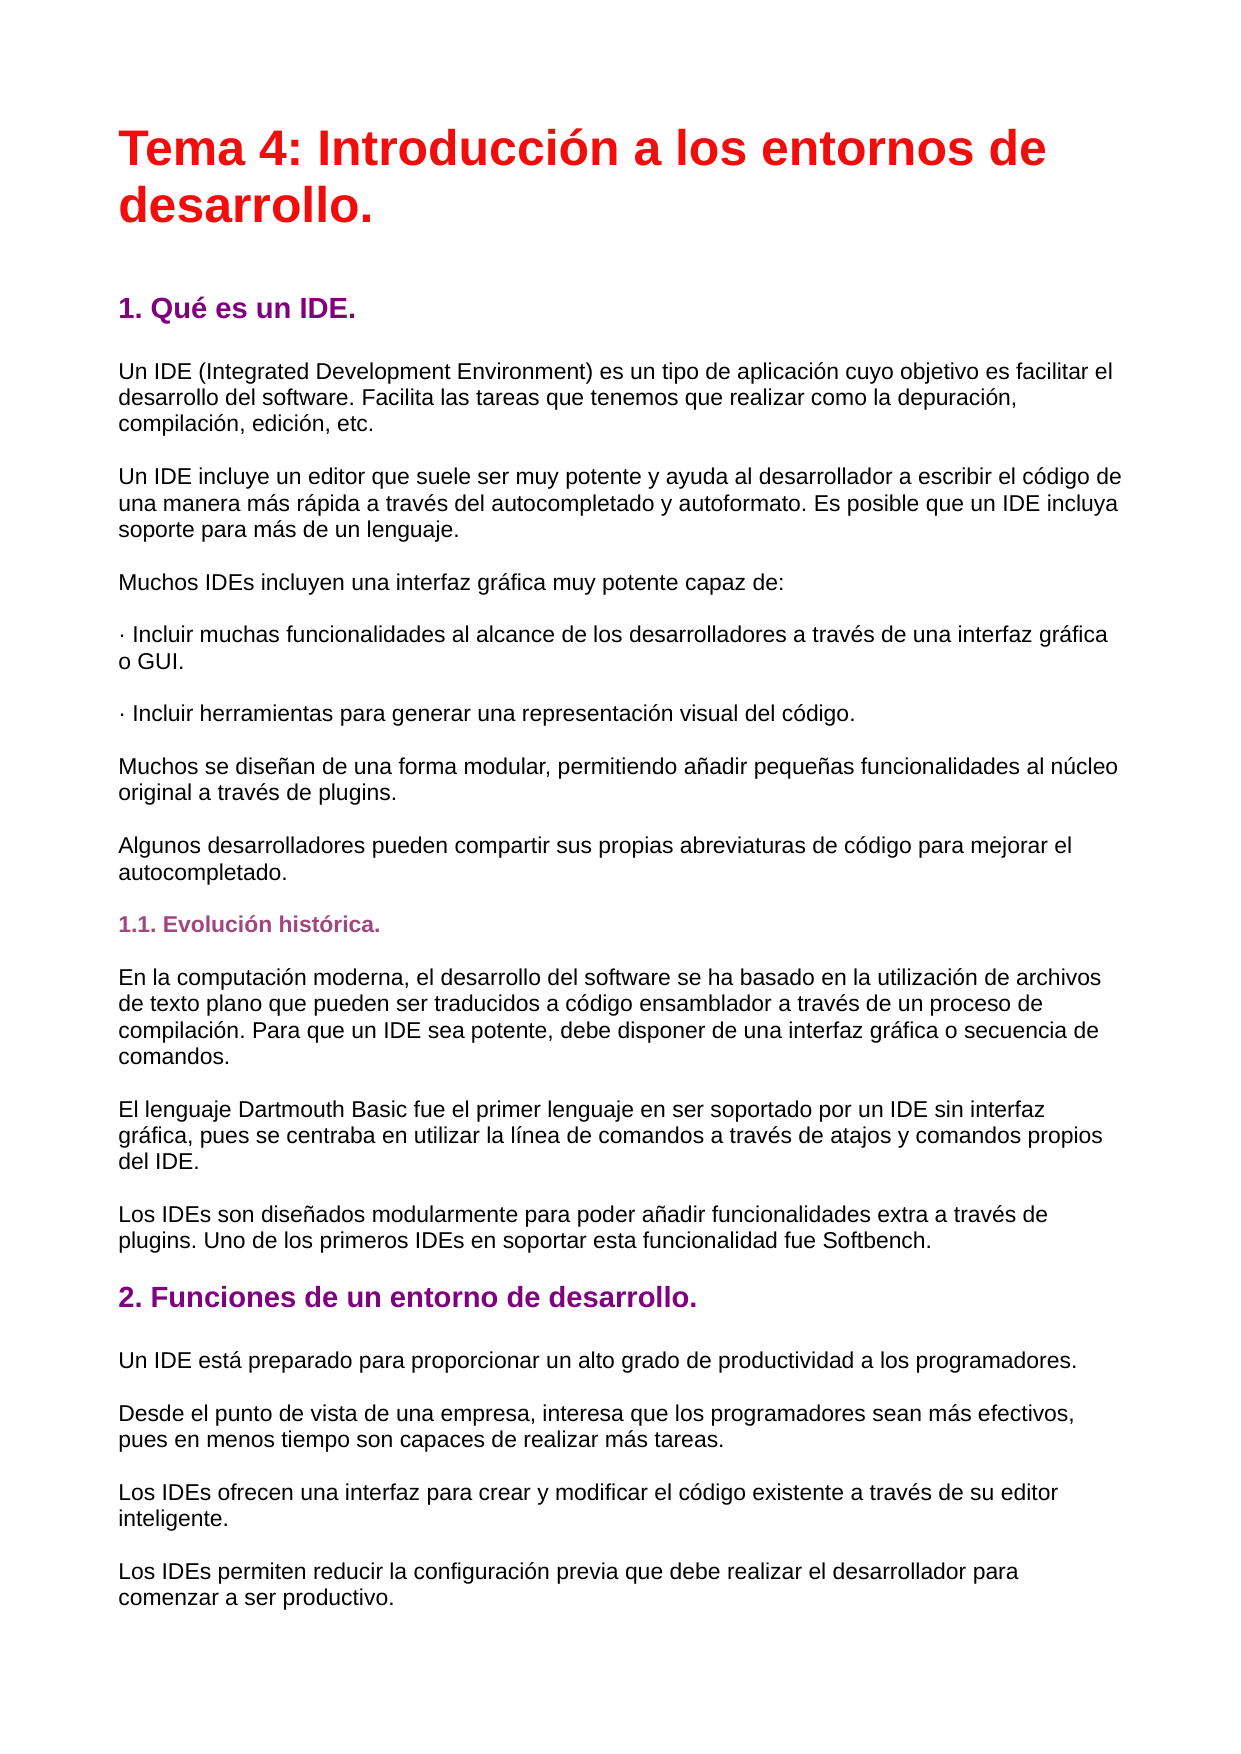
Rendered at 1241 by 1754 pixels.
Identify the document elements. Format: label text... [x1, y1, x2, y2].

text 1.1. Evolución histórica. [118, 911, 1122, 937]
text Los IDEs ofrecen una interfaz para crear y modificar el código existente a través de su editor inteligente. [118, 1479, 1122, 1532]
text Muchos se diseñan de una forma modular, permitiendo añadir pequeñas funcionalidades al núcleo original a través de plugins. [118, 753, 1122, 806]
text Algunos desarrolladores pueden compartir sus propias abreviaturas de código para mejorar el autocompletado. [118, 832, 1122, 885]
text Muchos IDEs incluyen una interfaz gráfica muy potente capaz de: [118, 568, 1122, 595]
text Un IDE incluye un editor que suele ser muy potente y ayuda al desarrollador a escribir el código de una manera más rápida a través del autocompletado y autoformato. Es posible que un IDE incluya soporte para más de un lenguaje. [118, 463, 1122, 542]
text Tema 4: Introducción a los entornos de desarrollo. [118, 118, 1122, 233]
text En la computación moderna, el desarrollo del software se ha basado en la utilización de archivos de texto plano que pueden ser traducidos a código ensamblador a través de un proceso de compilación. Para que un IDE sea potente, debe disponer de una interfaz gráfica o secuencia de comandos. [118, 964, 1122, 1069]
text 2. Funciones de un entorno de desarrollo. [118, 1280, 1122, 1314]
text El lenguaje Dartmouth Basic fue el primer lenguaje en ser soportado por un IDE sin interfaz gráfica, pues se centraba en utilizar la línea de comandos a través de atajos y comandos propios del IDE. [118, 1096, 1122, 1175]
text Los IDEs son diseñados modularmente para poder añadir funcionalidades extra a través de plugins. Uno de los primeros IDEs en soportar esta funcionalidad fue Softbench. [118, 1201, 1122, 1254]
text Un IDE está preparado para proporcionar un alto grado de productividad a los programadores. [118, 1347, 1122, 1373]
text Un IDE (Integrated Development Environment) es un tipo de aplicación cuyo objetivo es facilitar el desarrollo del software. Facilita las tareas que tenemos que realizar como la depuración, compilación, edición, etc. [118, 358, 1122, 437]
text · Incluir muchas funcionalidades al alcance de los desarrolladores a través de una interfaz gráfica o GUI. [118, 621, 1122, 674]
text Desde el punto de vista de una empresa, interesa que los programadores sean más efectivos, pues en menos tiempo son capaces de realizar más tareas. [118, 1400, 1122, 1453]
text · Incluir herramientas para generar una representación visual del código. [118, 700, 1122, 727]
text 1. Qué es un IDE. [118, 291, 1122, 324]
text Los IDEs permiten reducir la configuración previa que debe realizar el desarrollador para comenzar a ser productivo. [118, 1558, 1122, 1611]
